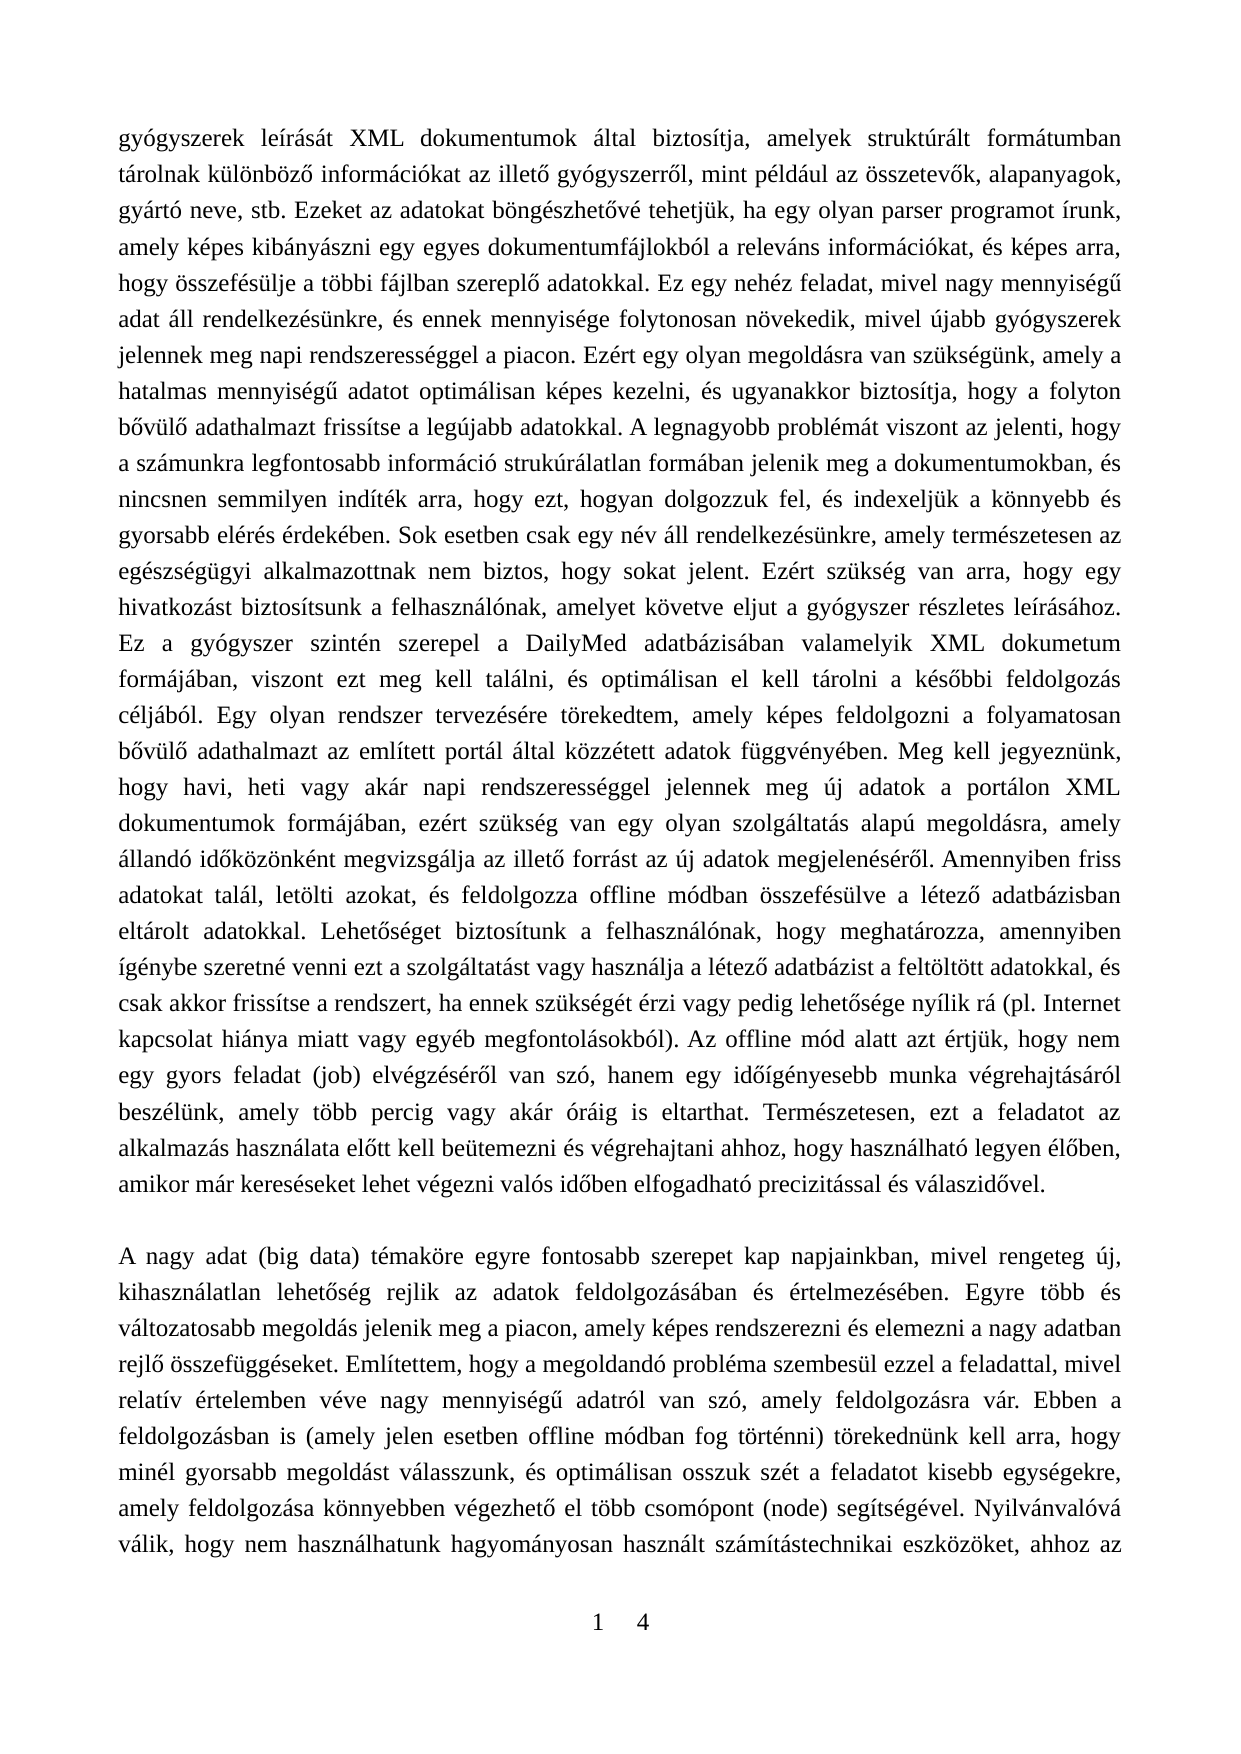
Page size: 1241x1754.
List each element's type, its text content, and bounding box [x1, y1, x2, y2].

subtitle A nagy adat (big data) témaköre egyre fontosabb szerepet kap napjainkban, mivel rengeteg új, kihasználatlan lehetőség rejlik az adatok feldolgozásában és értelmezésében. Egyre több és változatosabb megoldás jelenik meg a piacon, amely képes rendszerezni és elemezni a nagy adatban rejlő összefüggéseket. Említettem, hogy a megoldandó probléma szembesül ezzel a feladattal, mivel relatív értelemben véve nagy mennyiségű adatról van szó, amely feldolgozásra vár. Ebben a feldolgozásban is (amely jelen esetben offline módban fog történni) törekednünk kell arra, hogy minél gyorsabb megoldást válasszunk, és optimálisan osszuk szét a feladatot kisebb egységekre, amely feldolgozása könnyebben végezhető el több csomópont (node) segítségével. Nyilvánvalóvá válik, hogy nem használhatunk hagyományosan használt számítástechnikai eszközöket, ahhoz az [118, 1235, 1122, 1560]
subtitle gyógyszerek leírását XML dokumentumok által biztosítja, amelyek struktúrált formátumban tárolnak különböző információkat az illető gyógyszerről, mint például az összetevők, alapanyagok, gyártó neve, stb. Ezeket az adatokat böngészhetővé tehetjük, ha egy olyan parser programot írunk, amely képes kibányászni egy egyes dokumentumfájlokból a releváns információkat, és képes arra, hogy összefésülje a többi fájlban szereplő adatokkal. Ez egy nehéz feladat, mivel nagy mennyiségű adat áll rendelkezésünkre, és ennek mennyisége folytonosan növekedik, mivel újabb gyógyszerek jelennek meg napi rendszerességgel a piacon. Ezért egy olyan megoldásra van szükségünk, amely a hatalmas mennyiségű adatot optimálisan képes kezelni, és ugyanakkor biztosítja, hogy a folyton bővülő adathalmazt frissítse a legújabb adatokkal. A legnagyobb problémát viszont az jelenti, hogy a számunkra legfontosabb információ strukúrálatlan formában jelenik meg a dokumentumokban, és nincsnen semmilyen indíték arra, hogy ezt, hogyan dolgozzuk fel, és indexeljük a könnyebb és gyorsabb elérés érdekében. Sok esetben csak egy név áll rendelkezésünkre, amely természetesen az egészségügyi alkalmazottnak nem biztos, hogy sokat jelent. Ezért szükség van arra, hogy egy hivatkozást biztosítsunk a felhasználónak, amelyet követve eljut a gyógyszer részletes leírásához. Ez a gyógyszer szintén szerepel a DailyMed adatbázisában valamelyik XML dokumetum formájában, viszont ezt meg kell találni, és optimálisan el kell tárolni a későbbi feldolgozás céljából. Egy olyan rendszer tervezésére törekedtem, amely képes feldolgozni a folyamatosan bővülő adathalmazt az említett portál által közzétett adatok függvényében. Meg kell jegyeznünk, hogy havi, heti vagy akár napi rendszerességgel jelennek meg új adatok a portálon XML dokumentumok formájában, ezért szükség van egy olyan szolgáltatás alapú megoldásra, amely állandó időközönként megvizsgálja az illető forrást az új adatok megjelenéséről. Amennyiben friss adatokat talál, letölti azokat, és feldolgozza offline módban összefésülve a létező adatbázisban eltárolt adatokkal. Lehetőséget biztosítunk a felhasználónak, hogy meghatározza, amennyiben ígénybe szeretné venni ezt a szolgáltatást vagy használja a létező adatbázist a feltöltött adatokkal, és csak akkor frissítse a rendszert, ha ennek szükségét érzi vagy pedig lehetősége nyílik rá (pl. Internet kapcsolat hiánya miatt vagy egyéb megfontolásokból). Az offline mód alatt azt értjük, hogy nem egy gyors feladat (job) elvégzéséről van szó, hanem egy időígényesebb munka végrehajtásáról beszélünk, amely több percig vagy akár óráig is eltarthat. Természetesen, ezt a feladatot az alkalmazás használata előtt kell beütemezni és végrehajtani ahhoz, hogy használható legyen élőben, amikor már kereséseket lehet végezni valós időben elfogadható precizitással és válaszidővel. [118, 118, 1122, 1199]
